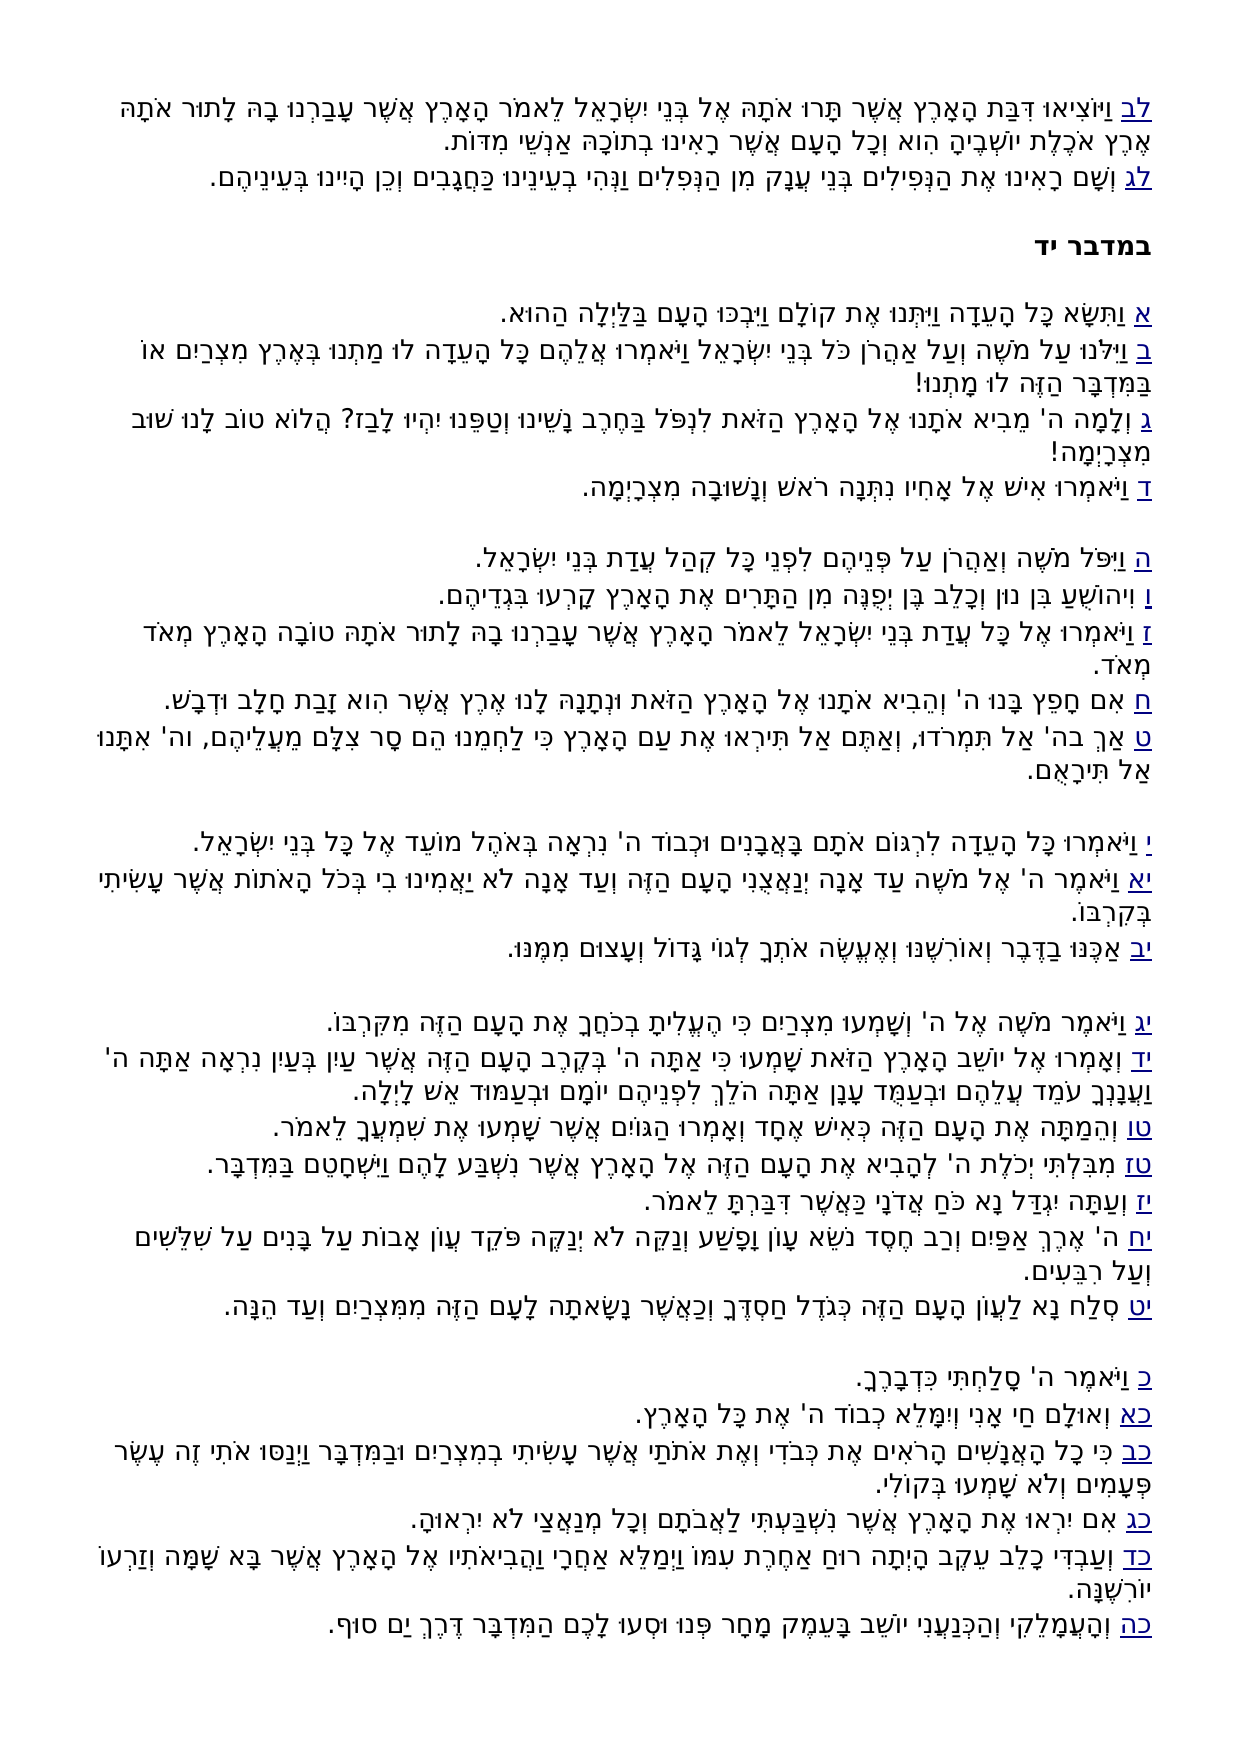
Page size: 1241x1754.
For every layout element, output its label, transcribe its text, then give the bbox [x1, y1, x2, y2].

text יד וְאָמְרוּ אֶל יוֹשֵׁב הָאָרֶץ הַזֹּאת שָׁמְעוּ כִּי אַתָּה ה' בְּקֶרֶב הָעָם הַזֶּה אֲשֶׁר עַיִן בְּעַיִן נִרְאָה אַתָּה ה' וַעֲנָנְךָ עֹמֵד עֲלֵהֶם וּבְעַמֻּד עָנָן אַתָּה הֹלֵךְ לִפְנֵיהֶם יוֹמָם וּבְעַמּוּד אֵשׁ לָיְלָה. [88, 1039, 1152, 1107]
text כג אִם יִרְאוּ אֶת הָאָרֶץ אֲשֶׁר נִשְׁבַּעְתִּי לַאֲבֹתָם וְכָל מְנַאֲצַי לֹא יִרְאוּהָ. [88, 1499, 1152, 1536]
text לג וְשָׁם רָאִינוּ אֶת הַנְּפִילִים בְּנֵי עֲנָק מִן הַנְּפִלִים וַנְּהִי בְעֵינֵינוּ כַּחֲגָבִים וְכֵן הָיִינוּ בְּעֵינֵיהֶם. [88, 157, 1152, 194]
text ט אַךְ בה' אַל תִּמְרֹדוּ, וְאַתֶּם אַל תִּירְאוּ אֶת עַם הָאָרֶץ כִּי לַחְמֵנוּ הֵם סָר צִלָּם מֵעֲלֵיהֶם, וה' אִתָּנוּ אַל תִּירָאֻם. [88, 718, 1152, 786]
text יח ה' אֶרֶךְ אַפַּיִם וְרַב חֶסֶד נֹשֵׂא עָו‍ֹן וָפָשַׁע וְנַקֵּה לֹא יְנַקֶּה פֹּקֵד עֲו‍ֹן אָבוֹת עַל בָּנִים עַל שִׁלֵּשִׁים וְעַל רִבֵּעִים. [88, 1218, 1152, 1286]
text במדבר יד [88, 231, 1152, 262]
text יג וַיֹּאמֶר מֹשֶׁה אֶל ה' וְשָׁמְעוּ מִצְרַיִם כִּי הֶעֱלִיתָ בְכֹחֲךָ אֶת הָעָם הַזֶּה מִקִּרְבּוֹ. [88, 1002, 1152, 1039]
text כ וַיֹּאמֶר ה' סָלַחְתִּי כִּדְבָרֶךָ. [88, 1357, 1152, 1394]
text כב כִּי כָל הָאֲנָשִׁים הָרֹאִים אֶת כְּבֹדִי וְאֶת אֹתֹתַי אֲשֶׁר עָשִׂיתִי בְמִצְרַיִם וּבַמִּדְבָּר וַיְנַסּוּ אֹתִי זֶה עֶשֶׂר פְּעָמִים וְלֹא שָׁמְעוּ בְּקוֹלִי. [88, 1431, 1152, 1499]
text כה וְהָעֲמָלֵקִי וְהַכְּנַעֲנִי יוֹשֵׁב בָּעֵמֶק מָחָר פְּנוּ וּסְעוּ לָכֶם הַמִּדְבָּר דֶּרֶךְ יַם סוּף. [88, 1605, 1152, 1642]
text יז וְעַתָּה יִגְדַּל נָא כֹּחַ אֲדֹנָי כַּאֲשֶׁר דִּבַּרְתָּ לֵאמֹר. [88, 1181, 1152, 1218]
text י וַיֹּאמְרוּ כָּל הָעֵדָה לִרְגּוֹם אֹתָם בָּאֲבָנִים וּכְבוֹד ה' נִרְאָה בְּאֹהֶל מוֹעֵד אֶל כָּל בְּנֵי יִשְׂרָאֵל. יא וַיֹּאמֶר ה' אֶל מֹשֶׁה עַד אָנָה יְנַאֲצֻנִי הָעָם הַזֶּה וְעַד אָנָה לֹא יַאֲמִינוּ בִי בְּכֹל הָאֹתוֹת אֲשֶׁר עָשִׂיתִי בְּקִרְבּוֹ. [88, 823, 1152, 928]
text יב אַכֶּנּוּ בַדֶּבֶר וְאוֹרִשֶׁנּוּ וְאֶעֱשֶׂה אֹתְךָ לְגוֹי גָּדוֹל וְעָצוּם מִמֶּנּוּ. [88, 928, 1152, 965]
text ו וִיהוֹשֻׁעַ בִּן נוּן וְכָלֵב בֶּן יְפֻנֶּה מִן הַתָּרִים אֶת הָאָרֶץ קָרְעוּ בִּגְדֵיהֶם. [88, 575, 1152, 612]
text ז וַיֹּאמְרוּ אֶל כָּל עֲדַת בְּנֵי יִשְׂרָאֵל לֵאמֹר הָאָרֶץ אֲשֶׁר עָבַרְנוּ בָהּ לָתוּר אֹתָהּ טוֹבָה הָאָרֶץ מְאֹד מְאֹד. [88, 612, 1152, 681]
text לב וַיּוֹצִיאוּ דִּבַּת הָאָרֶץ אֲשֶׁר תָּרוּ אֹתָהּ אֶל בְּנֵי יִשְׂרָאֵל לֵאמֹר הָאָרֶץ אֲשֶׁר עָבַרְנוּ בָהּ לָתוּר אֹתָהּ אֶרֶץ אֹכֶלֶת יוֹשְׁבֶיהָ הִוא וְכָל הָעָם אֲשֶׁר רָאִינוּ בְתוֹכָהּ אַנְשֵׁי מִדּוֹת. [88, 88, 1152, 157]
text א וַתִּשָּׂא כָּל הָעֵדָה וַיִּתְּנוּ אֶת קוֹלָם וַיִּבְכּוּ הָעָם בַּלַּיְלָה הַהוּא. [88, 262, 1152, 331]
text יט סְלַח נָא לַעֲו‍ֹן הָעָם הַזֶּה כְּגֹדֶל חַסְדֶּךָ וְכַאֲשֶׁר נָשָׂאתָה לָעָם הַזֶּה מִמִּצְרַיִם וְעַד הֵנָּה. [88, 1286, 1152, 1323]
text ג וְלָמָה ה' מֵבִיא אֹתָנוּ אֶל הָאָרֶץ הַזֹּאת לִנְפֹּל בַּחֶרֶב נָשֵׁינוּ וְטַפֵּנוּ יִהְיוּ לָבַז? הֲלוֹא טוֹב לָנוּ שׁוּב מִצְרָיְמָה! [88, 399, 1152, 468]
text ב וַיִּלֹּנוּ עַל מֹשֶׁה וְעַל אַהֲרֹן כֹּל בְּנֵי יִשְׂרָאֵל וַיֹּאמְרוּ אֲלֵהֶם כָּל הָעֵדָה לוּ מַתְנוּ בְּאֶרֶץ מִצְרַיִם אוֹ בַּמִּדְבָּר הַזֶּה לוּ מָתְנוּ! [88, 331, 1152, 399]
text כד וְעַבְדִּי כָלֵב עֵקֶב הָיְתָה רוּחַ אַחֶרֶת עִמּוֹ וַיְמַלֵּא אַחֲרָי וַהֲבִיאֹתִיו אֶל הָאָרֶץ אֲשֶׁר בָּא שָׁמָּה וְזַרְעוֹ יוֹרִשֶׁנָּה. [88, 1536, 1152, 1605]
text כא וְאוּלָם חַי אָנִי וְיִמָּלֵא כְבוֹד ה' אֶת כָּל הָאָרֶץ. [88, 1394, 1152, 1431]
text ח אִם חָפֵץ בָּנוּ ה' וְהֵבִיא אֹתָנוּ אֶל הָאָרֶץ הַזֹּאת וּנְתָנָהּ לָנוּ אֶרֶץ אֲשֶׁר הִוא זָבַת חָלָב וּדְבָשׁ. [88, 681, 1152, 718]
text ה וַיִּפֹּל מֹשֶׁה וְאַהֲרֹן עַל פְּנֵיהֶם לִפְנֵי כָּל קְהַל עֲדַת בְּנֵי יִשְׂרָאֵל. [88, 538, 1152, 575]
text ד וַיֹּאמְרוּ אִישׁ אֶל אָחִיו נִתְּנָה רֹאשׁ וְנָשׁוּבָה מִצְרָיְמָה. [88, 468, 1152, 504]
text טו וְהֵמַתָּה אֶת הָעָם הַזֶּה כְּאִישׁ אֶחָד וְאָמְרוּ הַגּוֹיִם אֲשֶׁר שָׁמְעוּ אֶת שִׁמְעֲךָ לֵאמֹר. [88, 1107, 1152, 1144]
text טז מִבִּלְתִּי יְכֹלֶת ה' לְהָבִיא אֶת הָעָם הַזֶּה אֶל הָאָרֶץ אֲשֶׁר נִשְׁבַּע לָהֶם וַיִּשְׁחָטֵם בַּמִּדְבָּר. [88, 1144, 1152, 1181]
